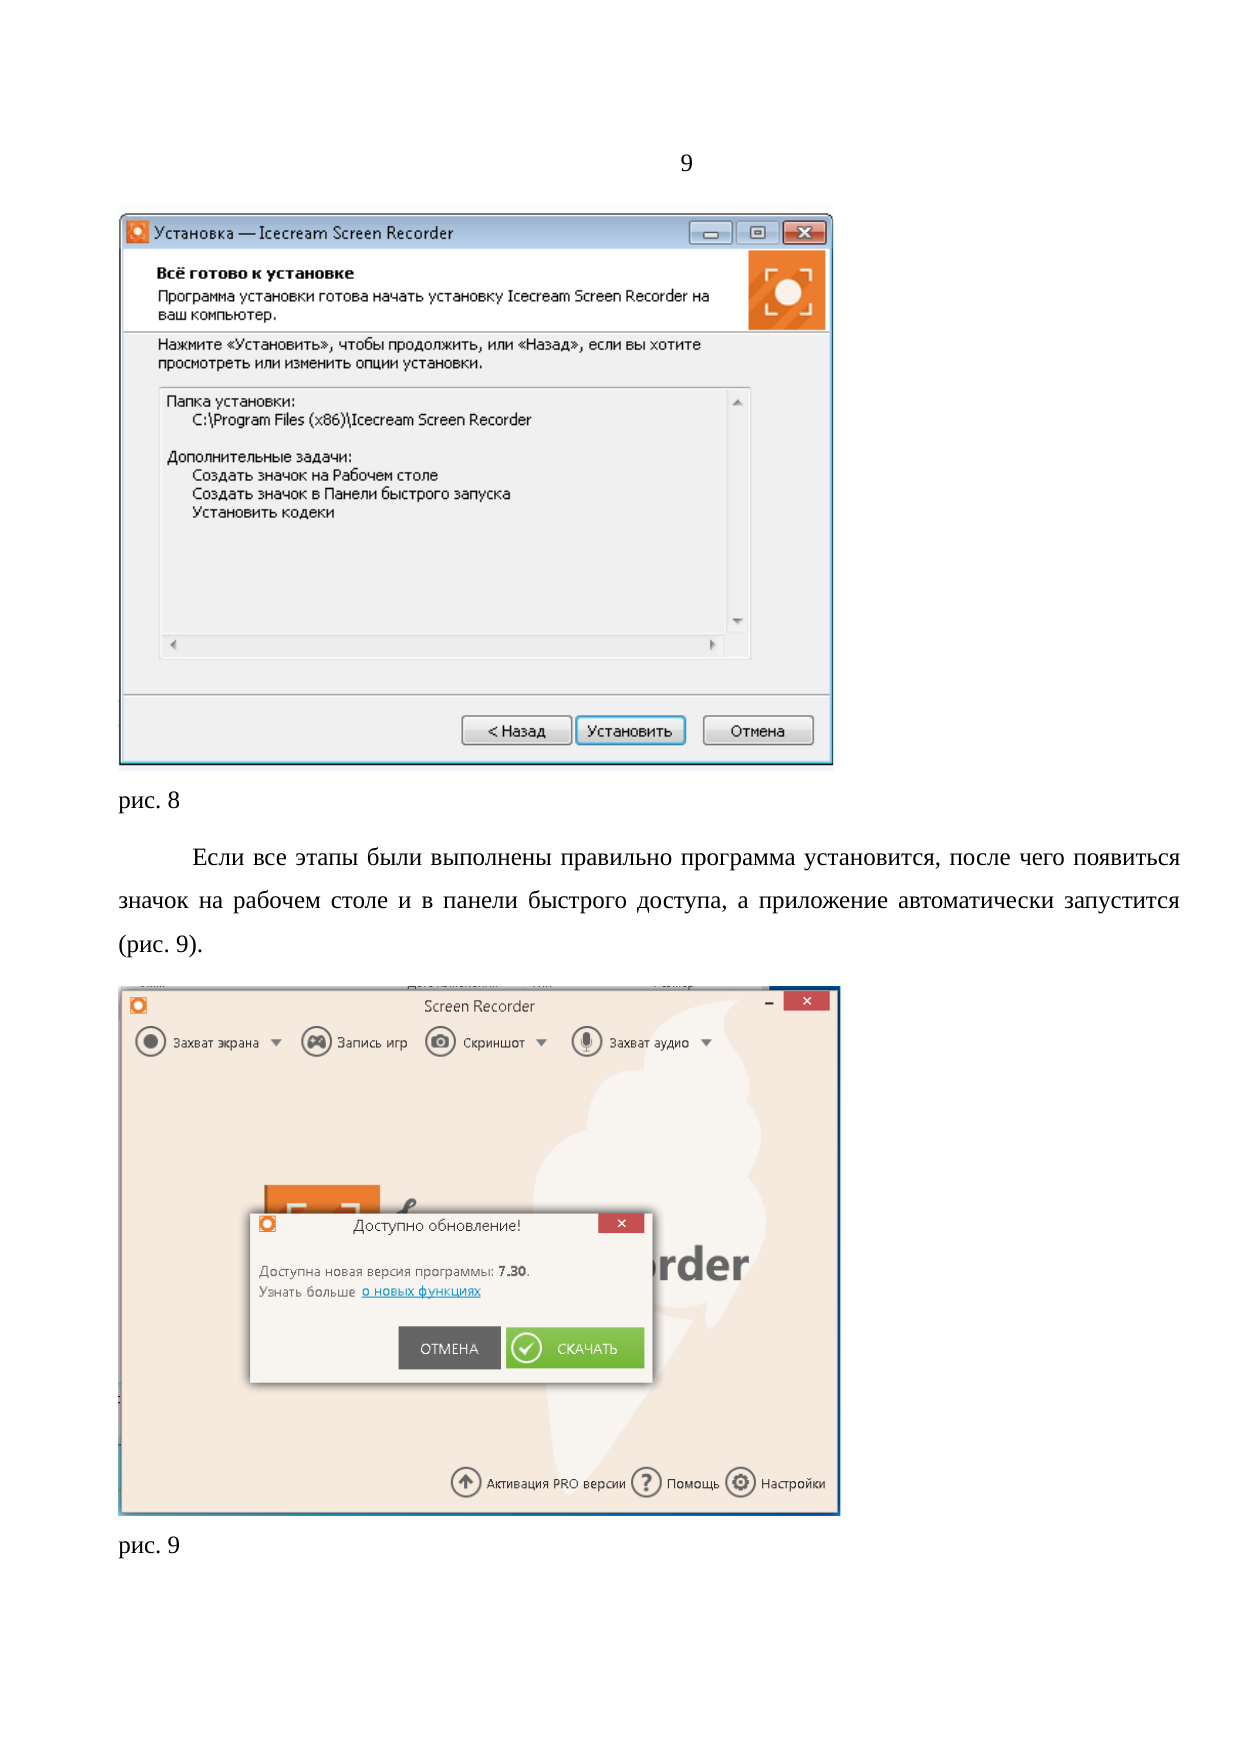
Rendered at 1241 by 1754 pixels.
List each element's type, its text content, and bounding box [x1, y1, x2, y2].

text рис. 8 [118, 206, 1181, 813]
text Если все этапы были выполнены правильно программа установится, после чего появиться значок на рабочем столе и в панели быстрого доступа, а приложение автоматически запустится (рис. 9). [118, 842, 1181, 957]
text рис. 9 [118, 986, 1181, 1558]
picture [118, 986, 841, 1516]
picture [118, 205, 834, 771]
